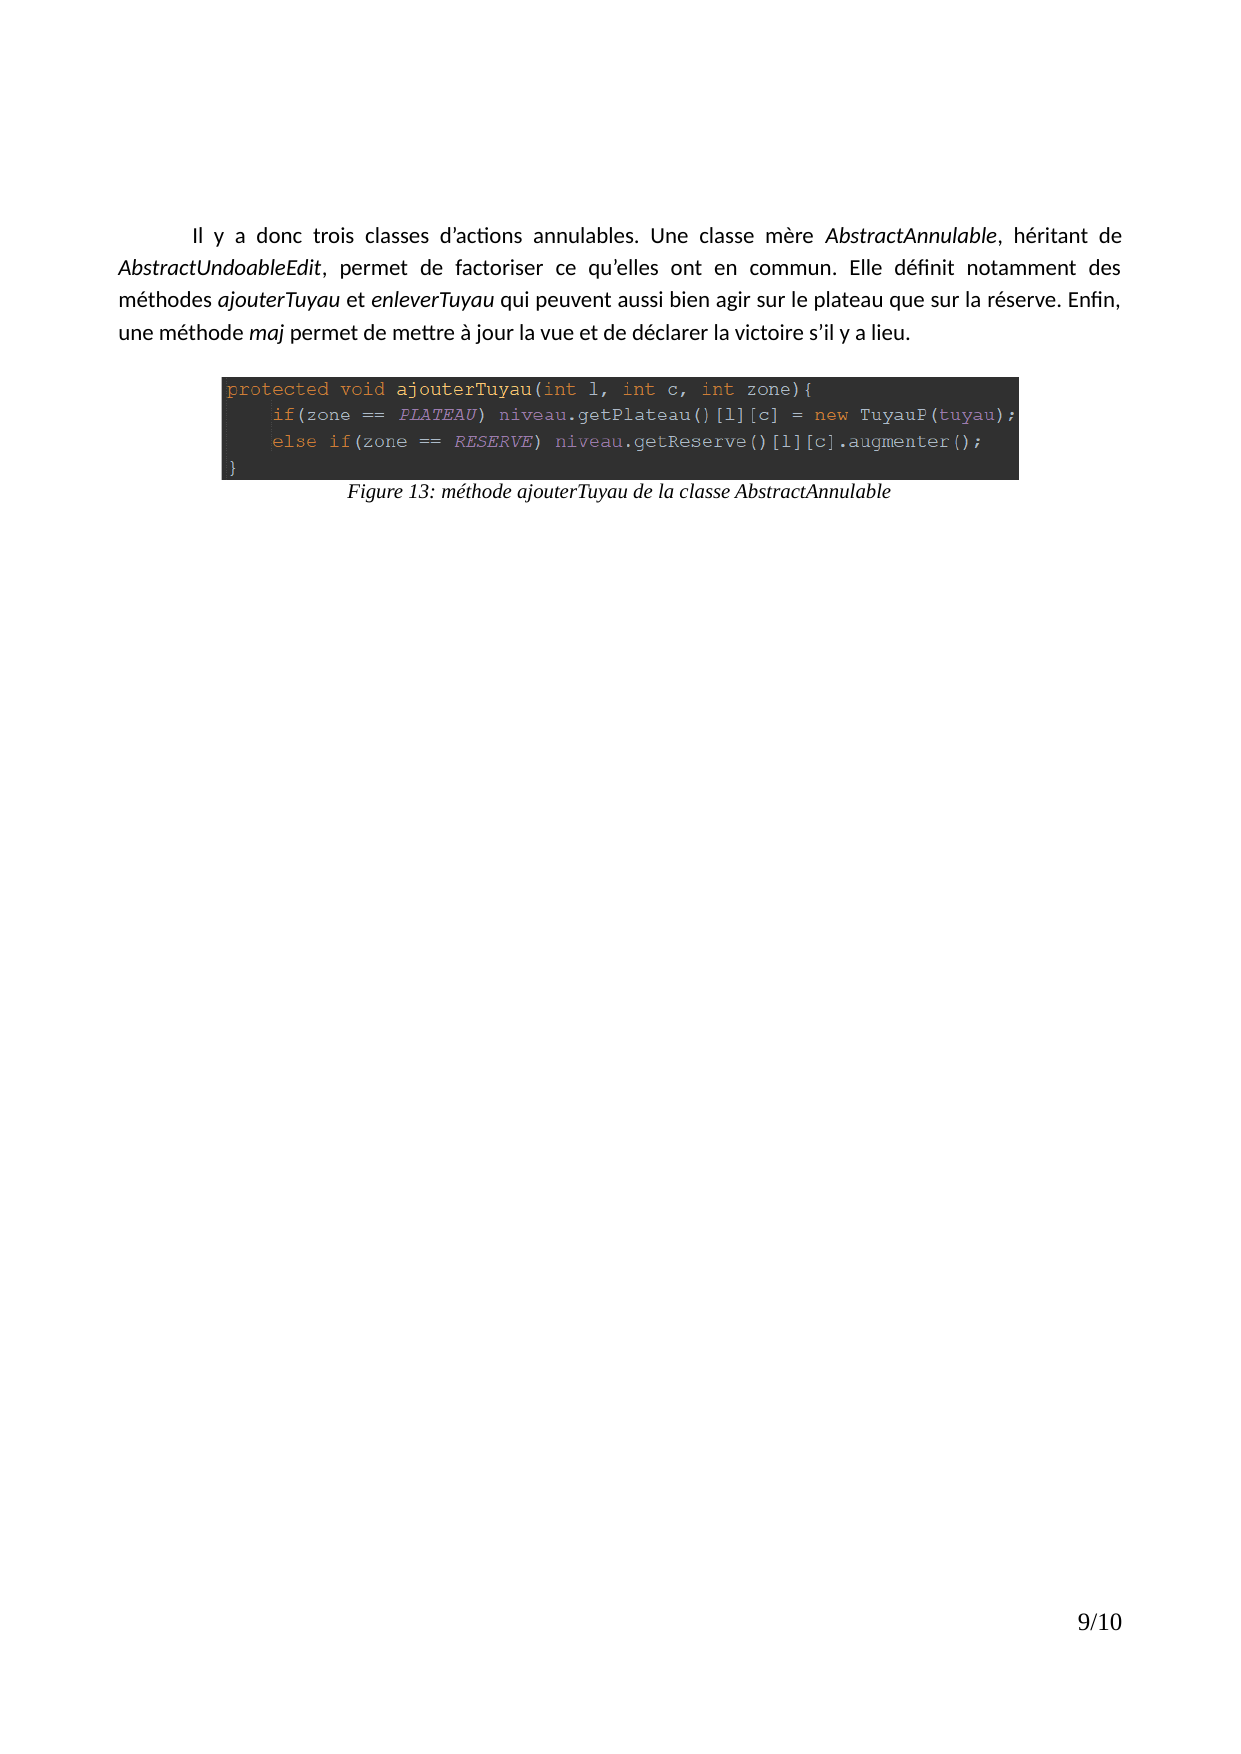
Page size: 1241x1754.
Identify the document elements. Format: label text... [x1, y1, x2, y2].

text Figure 13: méthode ajouterTuyau de la classe AbstractAnnulable [222, 480, 1019, 503]
picture [221, 377, 1019, 480]
text Il y a donc trois classes d’actions annulables. Une classe mère AbstractAnnulable, héritant de AbstractUndoableEdit, permet de factoriser ce qu’elles ont en commun. Elle définit notamment des méthodes ajouterTuyau et enleverTuyau qui peuvent aussi bien agir sur le plateau que sur la réserve. Enfin, une méthode maj permet de mettre à jour la vue et de déclarer la victoire s’il y a lieu. [118, 221, 1122, 346]
